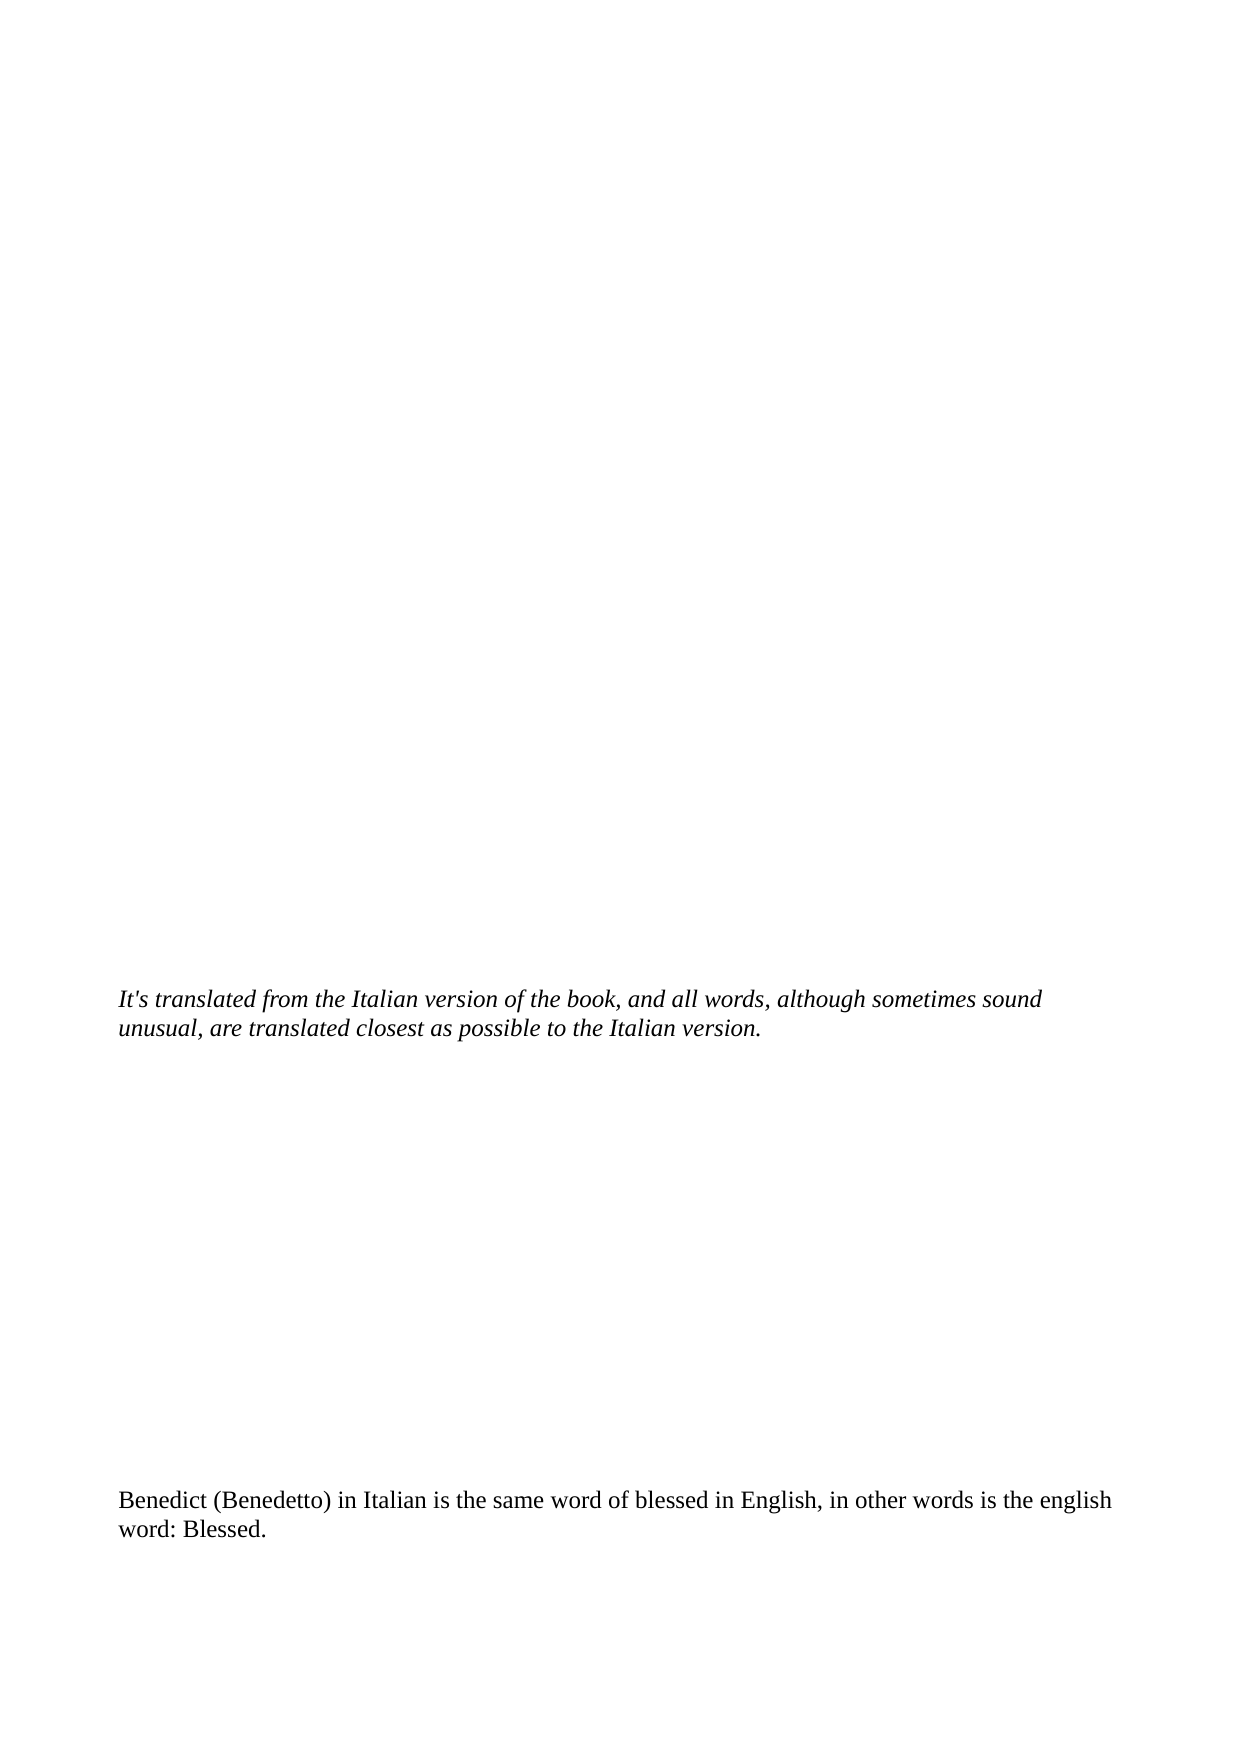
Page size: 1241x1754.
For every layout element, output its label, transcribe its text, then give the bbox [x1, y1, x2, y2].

text Benedict (Benedetto) in Italian is the same word of blessed in English, in other words is the english word: Blessed. [118, 1486, 1122, 1543]
text It's translated from the Italian version of the book, and all words, although sometimes sound unusual, are translated closest as possible to the Italian version. [118, 984, 1122, 1042]
